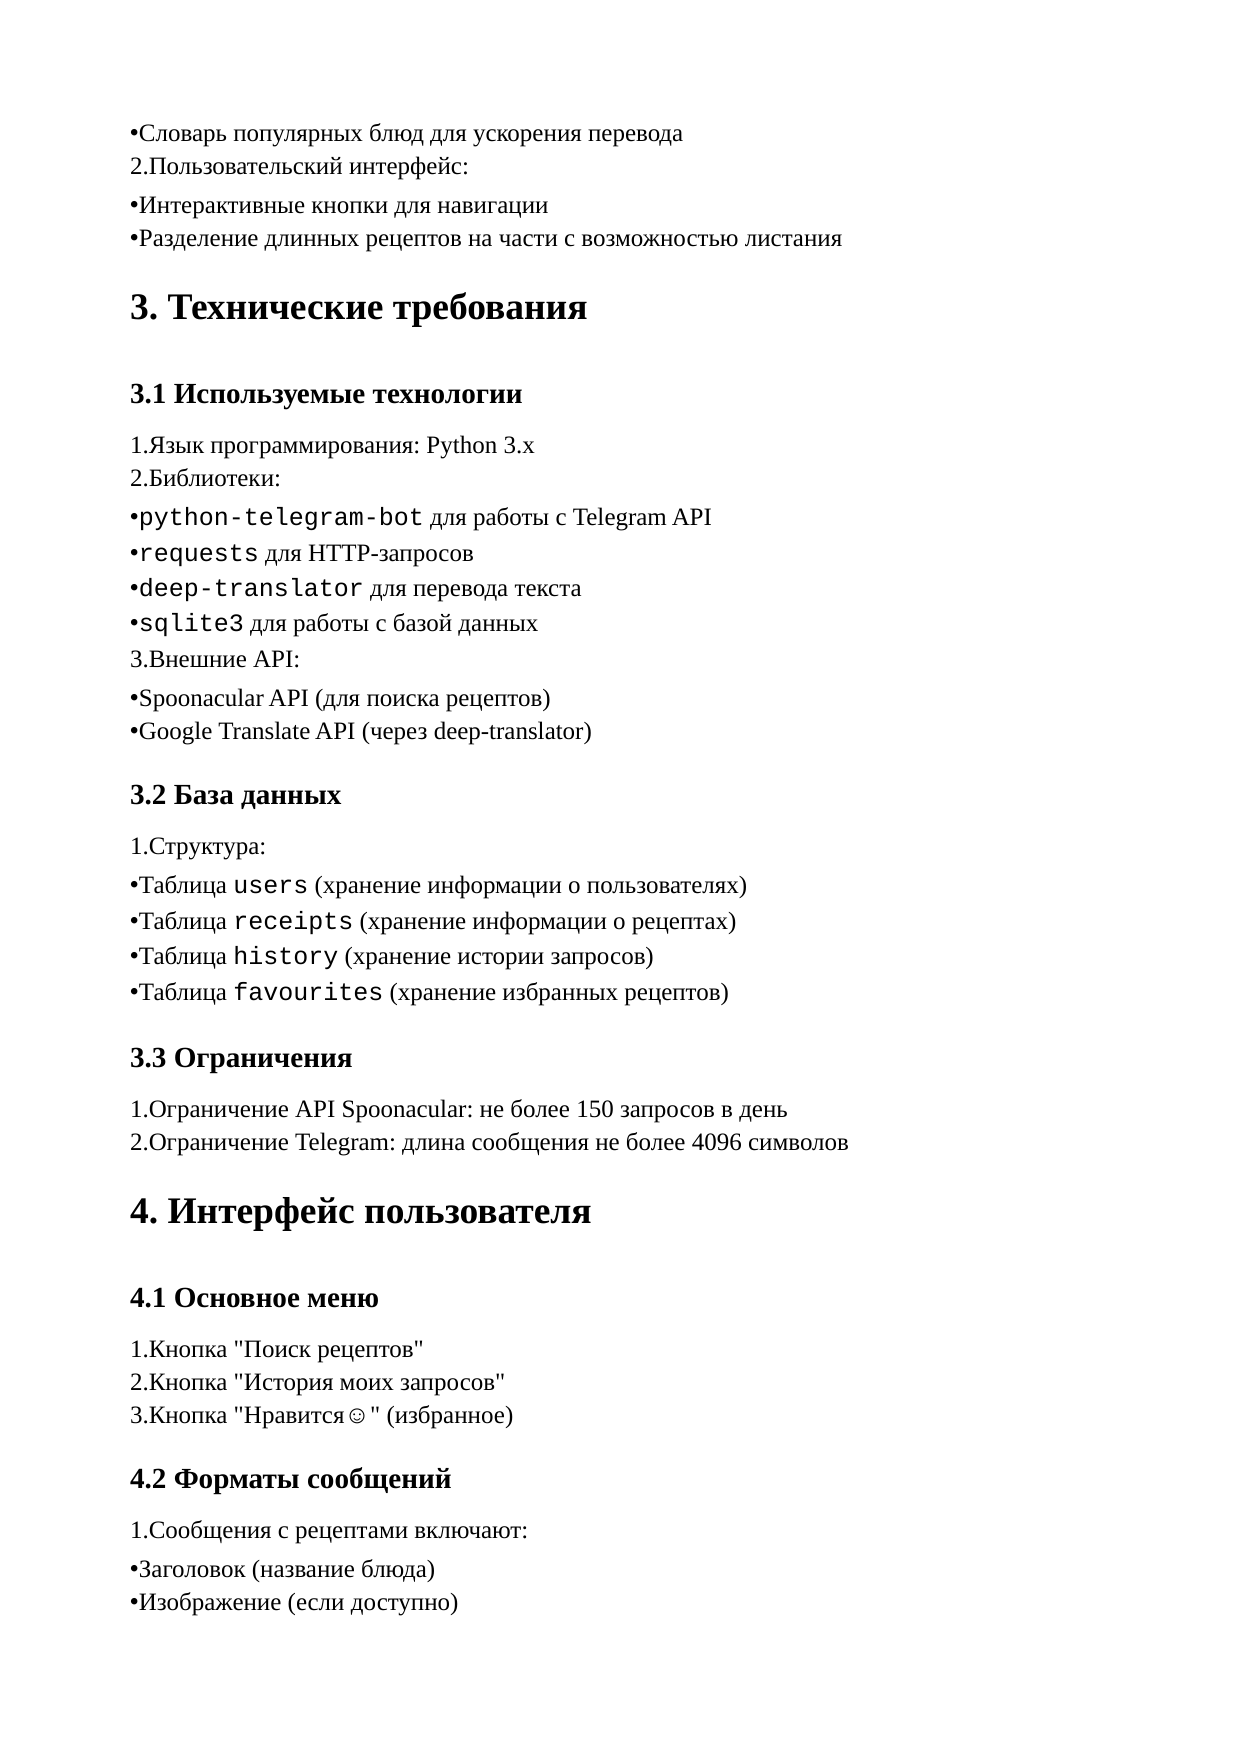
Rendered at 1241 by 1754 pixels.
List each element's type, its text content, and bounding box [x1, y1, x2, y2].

list Кнопка "История моих запросов" [130, 1367, 1122, 1396]
subtitle 3. Технические требования [130, 284, 1122, 328]
list Google Translate API (через deep-translator) [130, 716, 1122, 745]
list Структура: [130, 831, 1122, 860]
subtitle 4.2 Форматы сообщений [130, 1461, 1122, 1494]
list Ограничение API Spoonacular: не более 150 запросов в день [130, 1094, 1122, 1123]
list Таблица favourites (хранение избранных рецептов) [130, 977, 1122, 1008]
list Пользовательский интерфейс: [130, 151, 1122, 180]
list Сообщения с рецептами включают: [130, 1515, 1122, 1543]
list Ограничение Telegram: длина сообщения не более 4096 символов [130, 1127, 1122, 1156]
list Язык программирования: Python 3.x [130, 430, 1122, 459]
list Таблица history (хранение истории запросов) [130, 941, 1122, 972]
list Интерактивные кнопки для навигации [130, 190, 1122, 219]
list sqlite3 для работы с базой данных [130, 608, 1122, 639]
list requests для HTTP-запросов [130, 538, 1122, 568]
subtitle 3.3 Ограничения [130, 1040, 1122, 1074]
list Библиотеки: [130, 463, 1122, 492]
list Словарь популярных блюд для ускорения перевода [130, 118, 1122, 147]
list deep-translator для перевода текста [130, 573, 1122, 604]
subtitle 3.1 Используемые технологии [130, 376, 1122, 410]
list Разделение длинных рецептов на части с возможностью листания [130, 223, 1122, 252]
list Таблица users (хранение информации о пользователях) [130, 871, 1122, 901]
list python-telegram-bot для работы с Telegram API [130, 502, 1122, 533]
list Spoonacular API (для поиска рецептов) [130, 683, 1122, 712]
list Внешние API: [130, 644, 1122, 673]
list Заголовок (название блюда) [130, 1554, 1122, 1583]
subtitle 3.2 База данных [130, 777, 1122, 811]
list Кнопка "Нравится☺" (избранное) [130, 1400, 1122, 1428]
list Кнопка "Поиск рецептов" [130, 1334, 1122, 1362]
list Таблица receipts (хранение информации о рецептах) [130, 906, 1122, 937]
subtitle 4.1 Основное меню [130, 1280, 1122, 1313]
list Изображение (если доступно) [130, 1587, 1122, 1616]
subtitle 4. Интерфейс пользователя [130, 1188, 1122, 1231]
